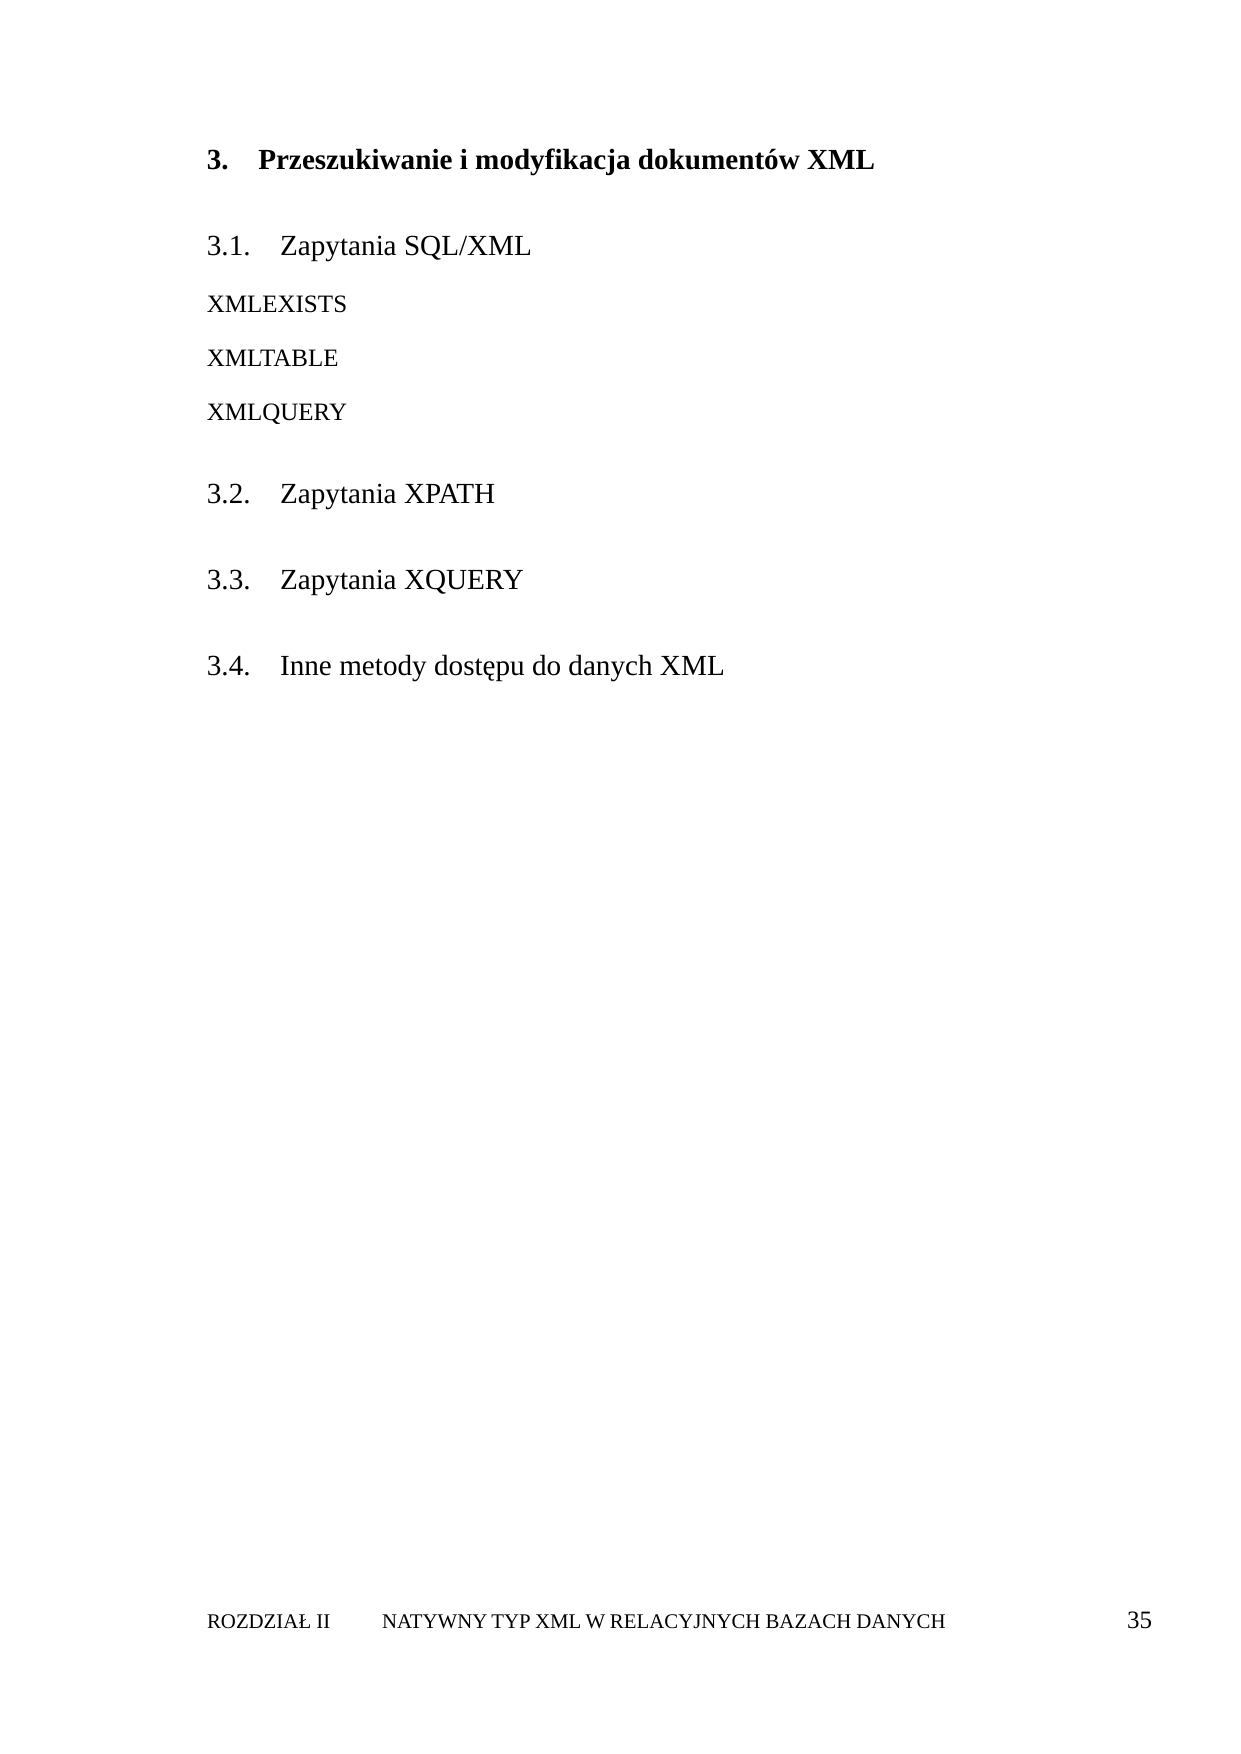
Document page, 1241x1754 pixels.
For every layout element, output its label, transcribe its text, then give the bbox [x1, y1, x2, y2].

subtitle Zapytania XPATH [207, 477, 1152, 509]
text XMLQUERY [207, 398, 1152, 426]
subtitle Przeszukiwanie i modyfikacja dokumentów XML [207, 143, 1152, 175]
text XMLTABLE [207, 344, 1152, 372]
subtitle Zapytania SQL/XML [207, 229, 1152, 261]
subtitle Inne metody dostępu do danych XML [207, 649, 1152, 681]
text XMLEXISTS [207, 290, 1152, 318]
subtitle Zapytania XQUERY [207, 563, 1152, 595]
